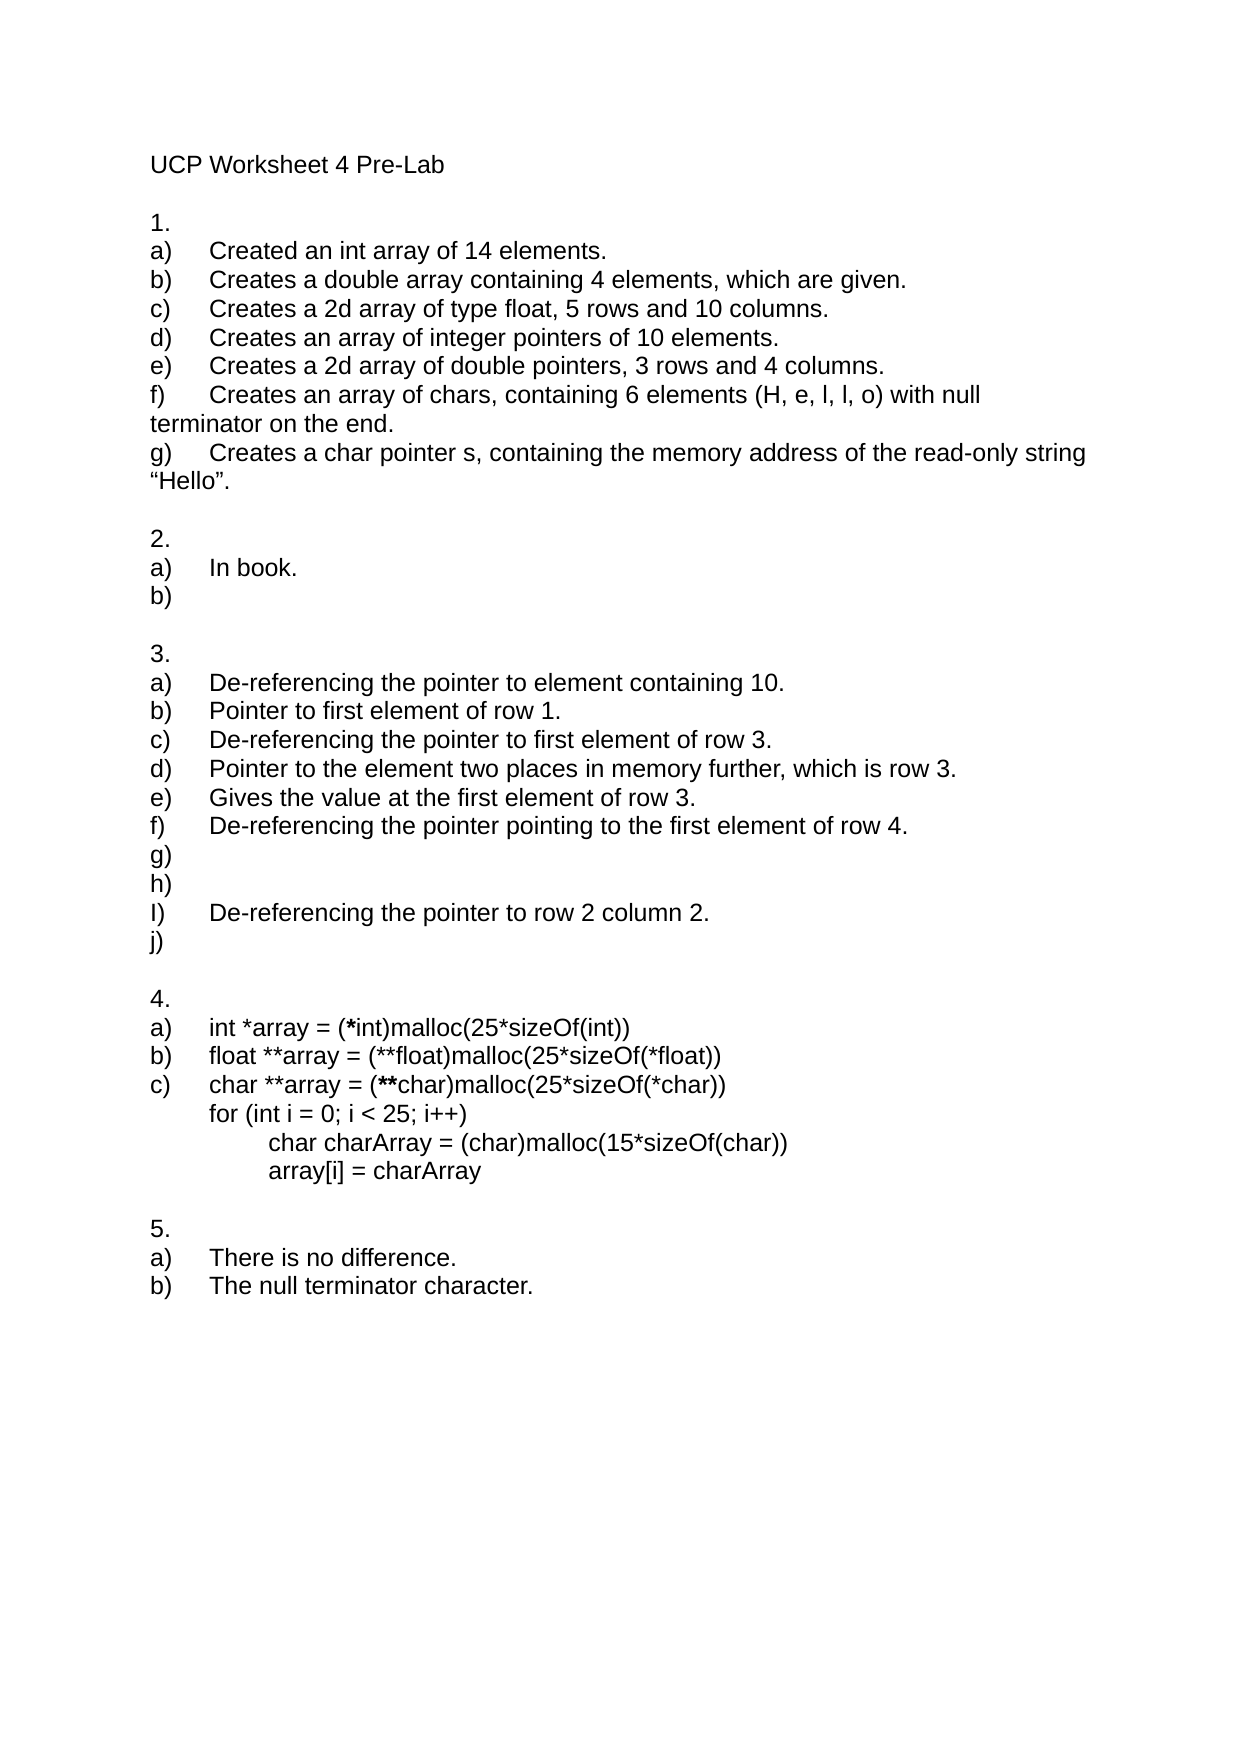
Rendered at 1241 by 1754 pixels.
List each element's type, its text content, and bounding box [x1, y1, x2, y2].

text 1. [150, 207, 1090, 236]
text a) De-referencing the pointer to element containing 10. [150, 667, 1090, 696]
text b) [150, 581, 1090, 610]
text c) char **array = (**char)malloc(25*sizeOf(*char)) [150, 1070, 1090, 1099]
text for (int i = 0; i < 25; i++) [150, 1099, 1090, 1127]
text g) Creates a char pointer s, containing the memory address of the read-only string “Hello”. [150, 437, 1090, 495]
text 2. [150, 524, 1090, 552]
text a) int *array = (*int)malloc(25*sizeOf(int)) [150, 1012, 1090, 1041]
text array[i] = charArray [150, 1156, 1090, 1185]
text 5. [150, 1214, 1090, 1242]
text char charArray = (char)malloc(15*sizeOf(char)) [150, 1127, 1090, 1156]
text a) Created an int array of 14 elements. [150, 236, 1090, 265]
text c) De-referencing the pointer to first element of row 3. [150, 725, 1090, 754]
text a) In book. [150, 552, 1090, 581]
text b) float **array = (**float)malloc(25*sizeOf(*float)) [150, 1041, 1090, 1070]
text e) Creates a 2d array of double pointers, 3 rows and 4 columns. [150, 351, 1090, 380]
text g) [150, 840, 1090, 869]
text d) Creates an array of integer pointers of 10 elements. [150, 322, 1090, 351]
text 4. [150, 984, 1090, 1012]
text UCP Worksheet 4 Pre-Lab [150, 150, 1090, 179]
text f) De-referencing the pointer pointing to the first element of row 4. [150, 811, 1090, 840]
text f) Creates an array of chars, containing 6 elements (H, e, l, l, o) with null terminator on the end. [150, 380, 1090, 437]
text b) Pointer to first element of row 1. [150, 696, 1090, 725]
text c) Creates a 2d array of type float, 5 rows and 10 columns. [150, 294, 1090, 322]
text I) De-referencing the pointer to row 2 column 2. [150, 897, 1090, 926]
text e) Gives the value at the first element of row 3. [150, 782, 1090, 811]
text j) [150, 926, 1090, 955]
text a) There is no difference. [150, 1242, 1090, 1271]
text b) The null terminator character. [150, 1271, 1090, 1300]
text d) Pointer to the element two places in memory further, which is row 3. [150, 754, 1090, 782]
text b) Creates a double array containing 4 elements, which are given. [150, 265, 1090, 294]
text h) [150, 869, 1090, 897]
text 3. [150, 639, 1090, 667]
